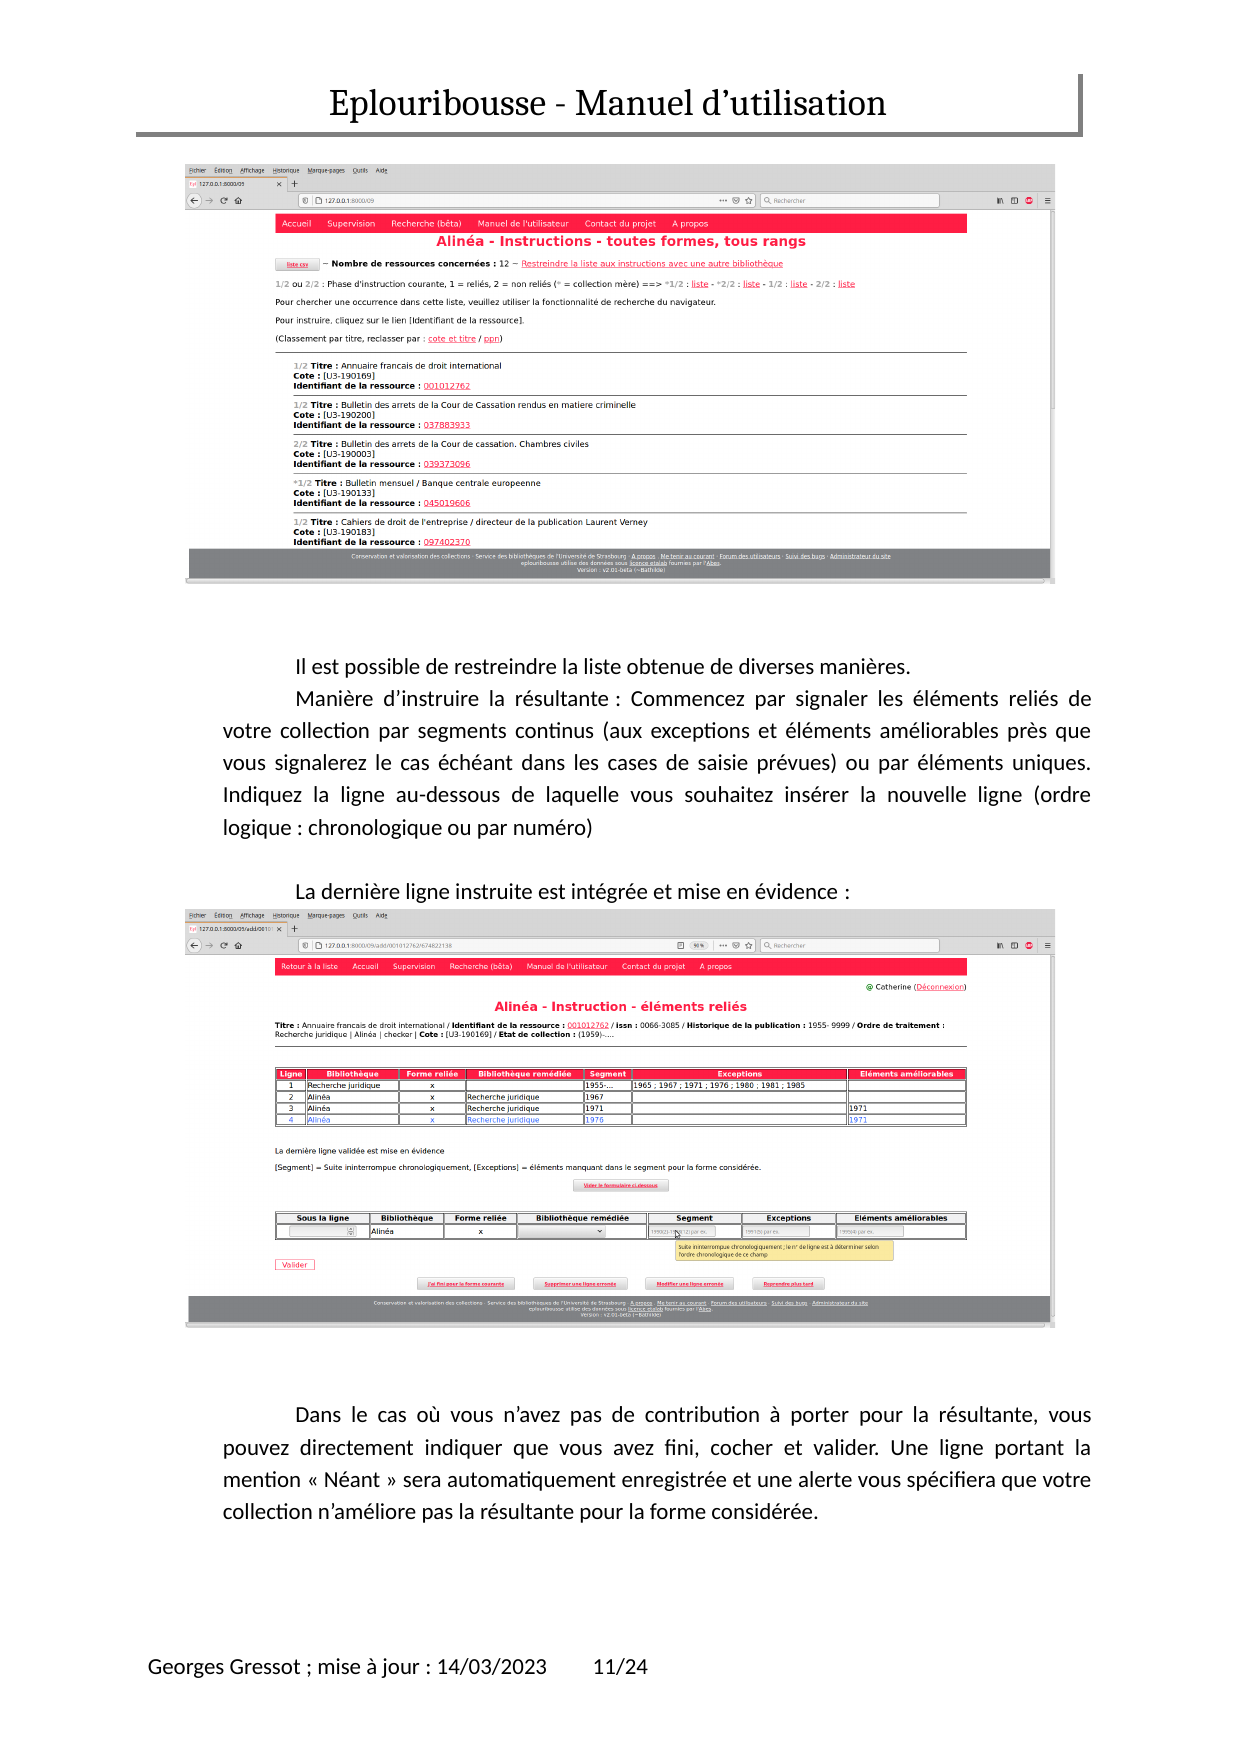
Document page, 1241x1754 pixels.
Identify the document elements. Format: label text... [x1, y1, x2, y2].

picture [185, 164, 1055, 584]
picture [185, 909, 1055, 1328]
list Dans le cas où vous n’avez pas de contribution à porter pour la résultante, vous pouvez directement indiquer que vous avez fini, cocher et valider. Une ligne portant la mention « Néant » sera automatiquement enregistrée et une alerte vous spécifiera que votre collection n’améliore pas la résultante pour la forme considérée. [223, 1401, 1093, 1525]
list Manière d’instruire la résultante : Commencez par signaler les éléments reliés de votre collection par segments continus (aux exceptions et éléments améliorables près que vous signalerez le cas échéant dans les cases de saisie prévues) ou par éléments uniques. Indiquez la ligne au-dessous de laquelle vous souhaitez insérer la nouvelle ligne (ordre logique : chronologique ou par numéro) [223, 684, 1093, 841]
list Il est possible de restreindre la liste obtenue de diverses manières. [223, 652, 1093, 680]
list La dernière ligne instruite est intégrée et mise en évidence : [223, 877, 1093, 905]
